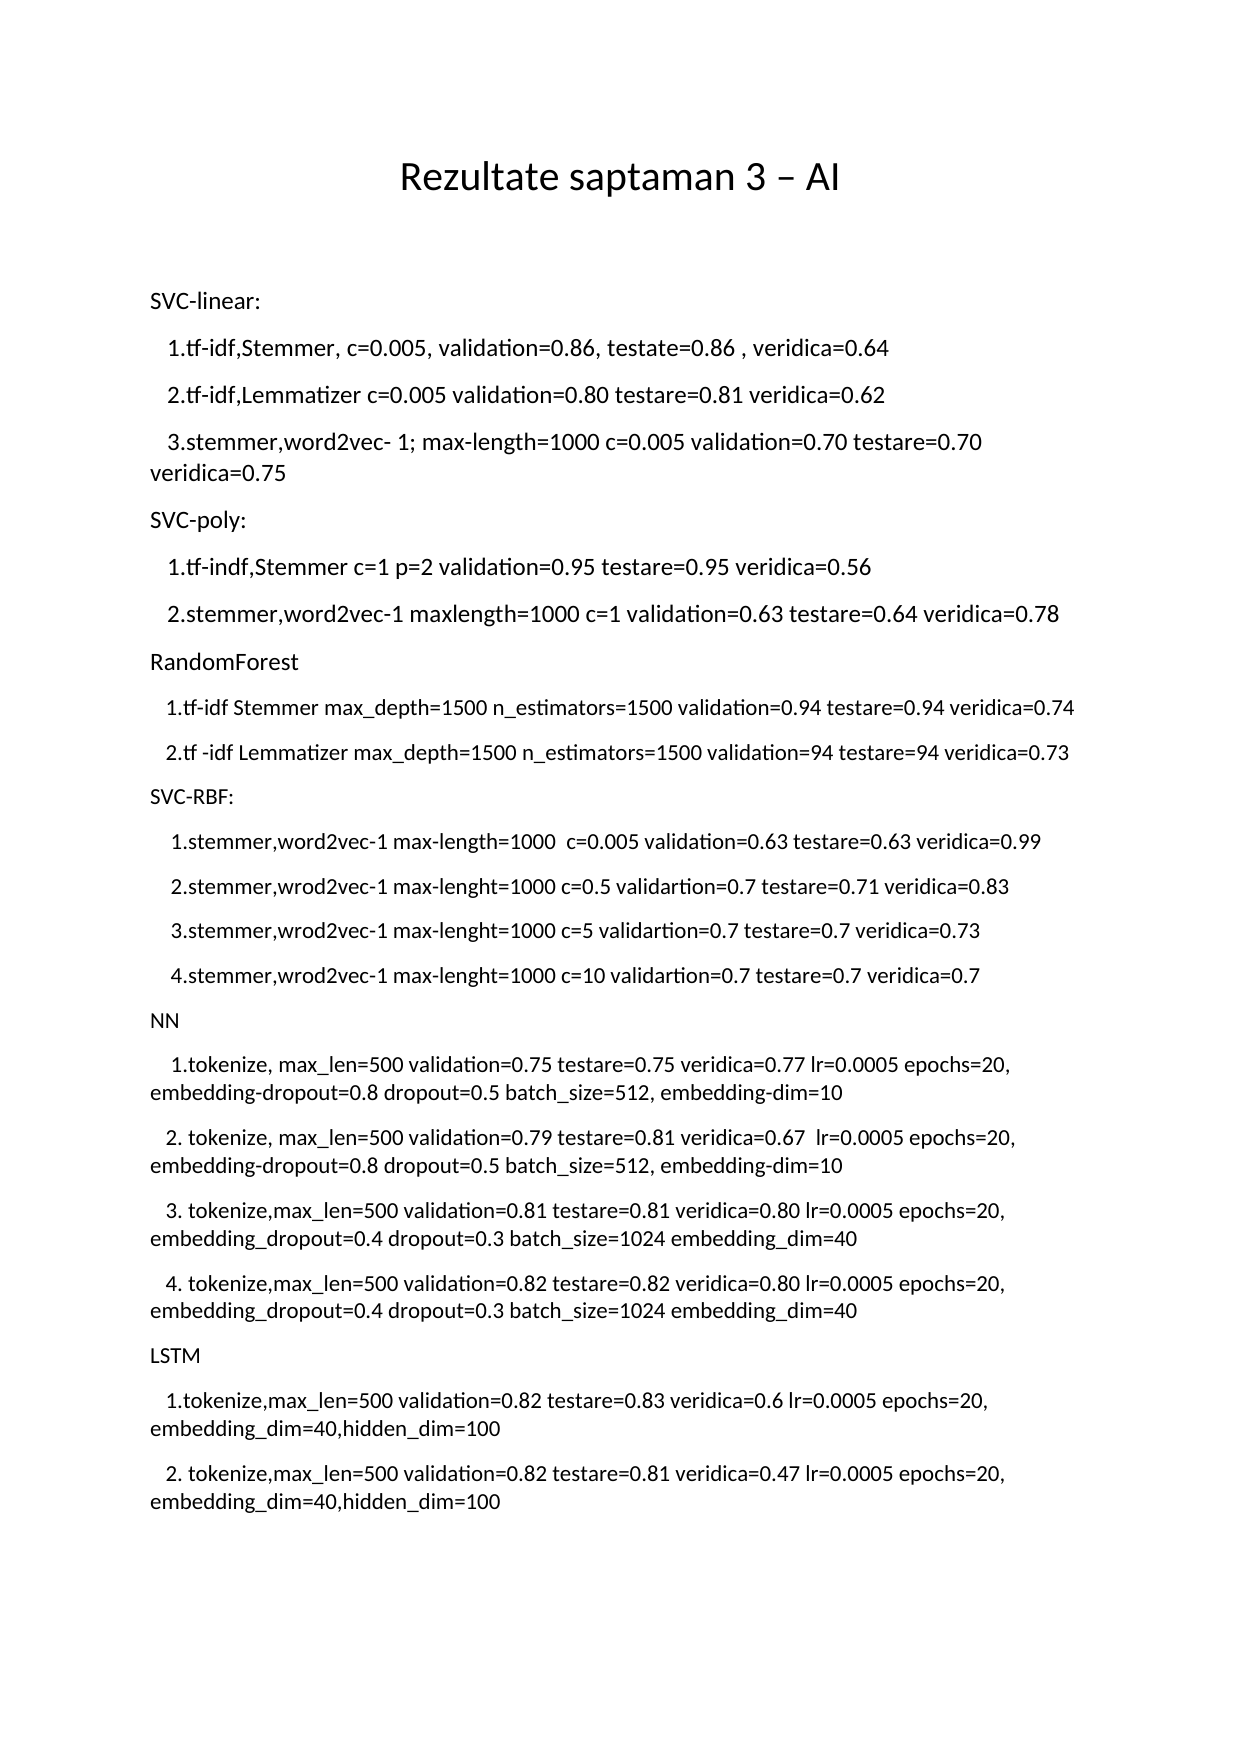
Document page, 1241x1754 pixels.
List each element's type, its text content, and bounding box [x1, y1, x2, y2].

text NN [150, 1006, 1090, 1034]
text 4.stemmer,wrod2vec-1 max-lenght=1000 c=10 validartion=0.7 testare=0.7 veridica=0.7 [150, 961, 1090, 989]
text 2.stemmer,wrod2vec-1 max-lenght=1000 c=0.5 validartion=0.7 testare=0.71 veridica=0.83 [150, 872, 1090, 900]
text 2.tf -idf Lemmatizer max_depth=1500 n_estimators=1500 validation=94 testare=94 veridica=0.73 [150, 738, 1090, 766]
text 3. tokenize,max_len=500 validation=0.81 testare=0.81 veridica=0.80 lr=0.0005 epochs=20, embedding_dropout=0.4 dropout=0.3 batch_size=1024 embedding_dim=40 [150, 1196, 1090, 1252]
text RandomForest [150, 646, 1090, 676]
text SVC-linear: [150, 285, 1090, 316]
text 1.tokenize,max_len=500 validation=0.82 testare=0.83 veridica=0.6 lr=0.0005 epochs=20, embedding_dim=40,hidden_dim=100 [150, 1386, 1090, 1442]
text 1.tf-idf Stemmer max_depth=1500 n_estimators=1500 validation=0.94 testare=0.94 veridica=0.74 [150, 693, 1090, 721]
text 4. tokenize,max_len=500 validation=0.82 testare=0.82 veridica=0.80 lr=0.0005 epochs=20, embedding_dropout=0.4 dropout=0.3 batch_size=1024 embedding_dim=40 [150, 1269, 1090, 1325]
text 1.tf-indf,Stemmer c=1 p=2 validation=0.95 testare=0.95 veridica=0.56 [150, 551, 1090, 582]
text 1.tf-idf,Stemmer, c=0.005, validation=0.86, testate=0.86 , veridica=0.64 [150, 332, 1090, 363]
text 3.stemmer,wrod2vec-1 max-lenght=1000 c=5 validartion=0.7 testare=0.7 veridica=0.73 [150, 916, 1090, 944]
text Rezultate saptaman 3 – AI [150, 150, 1090, 201]
text 2. tokenize,max_len=500 validation=0.82 testare=0.81 veridica=0.47 lr=0.0005 epochs=20, embedding_dim=40,hidden_dim=100 [150, 1459, 1090, 1515]
text LSTM [150, 1341, 1090, 1369]
text SVC-poly: [150, 504, 1090, 535]
text 2.stemmer,word2vec-1 maxlength=1000 c=1 validation=0.63 testare=0.64 veridica=0.78 [150, 599, 1090, 629]
text 1.stemmer,word2vec-1 max-length=1000 c=0.005 validation=0.63 testare=0.63 veridica=0.99 [150, 827, 1090, 855]
text SVC-RBF: [150, 782, 1090, 810]
text 1.tokenize, max_len=500 validation=0.75 testare=0.75 veridica=0.77 lr=0.0005 epochs=20, embedding-dropout=0.8 dropout=0.5 batch_size=512, embedding-dim=10 [150, 1051, 1090, 1107]
text 3.stemmer,word2vec- 1; max-length=1000 c=0.005 validation=0.70 testare=0.70 veridica=0.75 [150, 427, 1090, 488]
text 2. tokenize, max_len=500 validation=0.79 testare=0.81 veridica=0.67 lr=0.0005 epochs=20, embedding-dropout=0.8 dropout=0.5 batch_size=512, embedding-dim=10 [150, 1123, 1090, 1179]
text 2.tf-idf,Lemmatizer c=0.005 validation=0.80 testare=0.81 veridica=0.62 [150, 379, 1090, 410]
